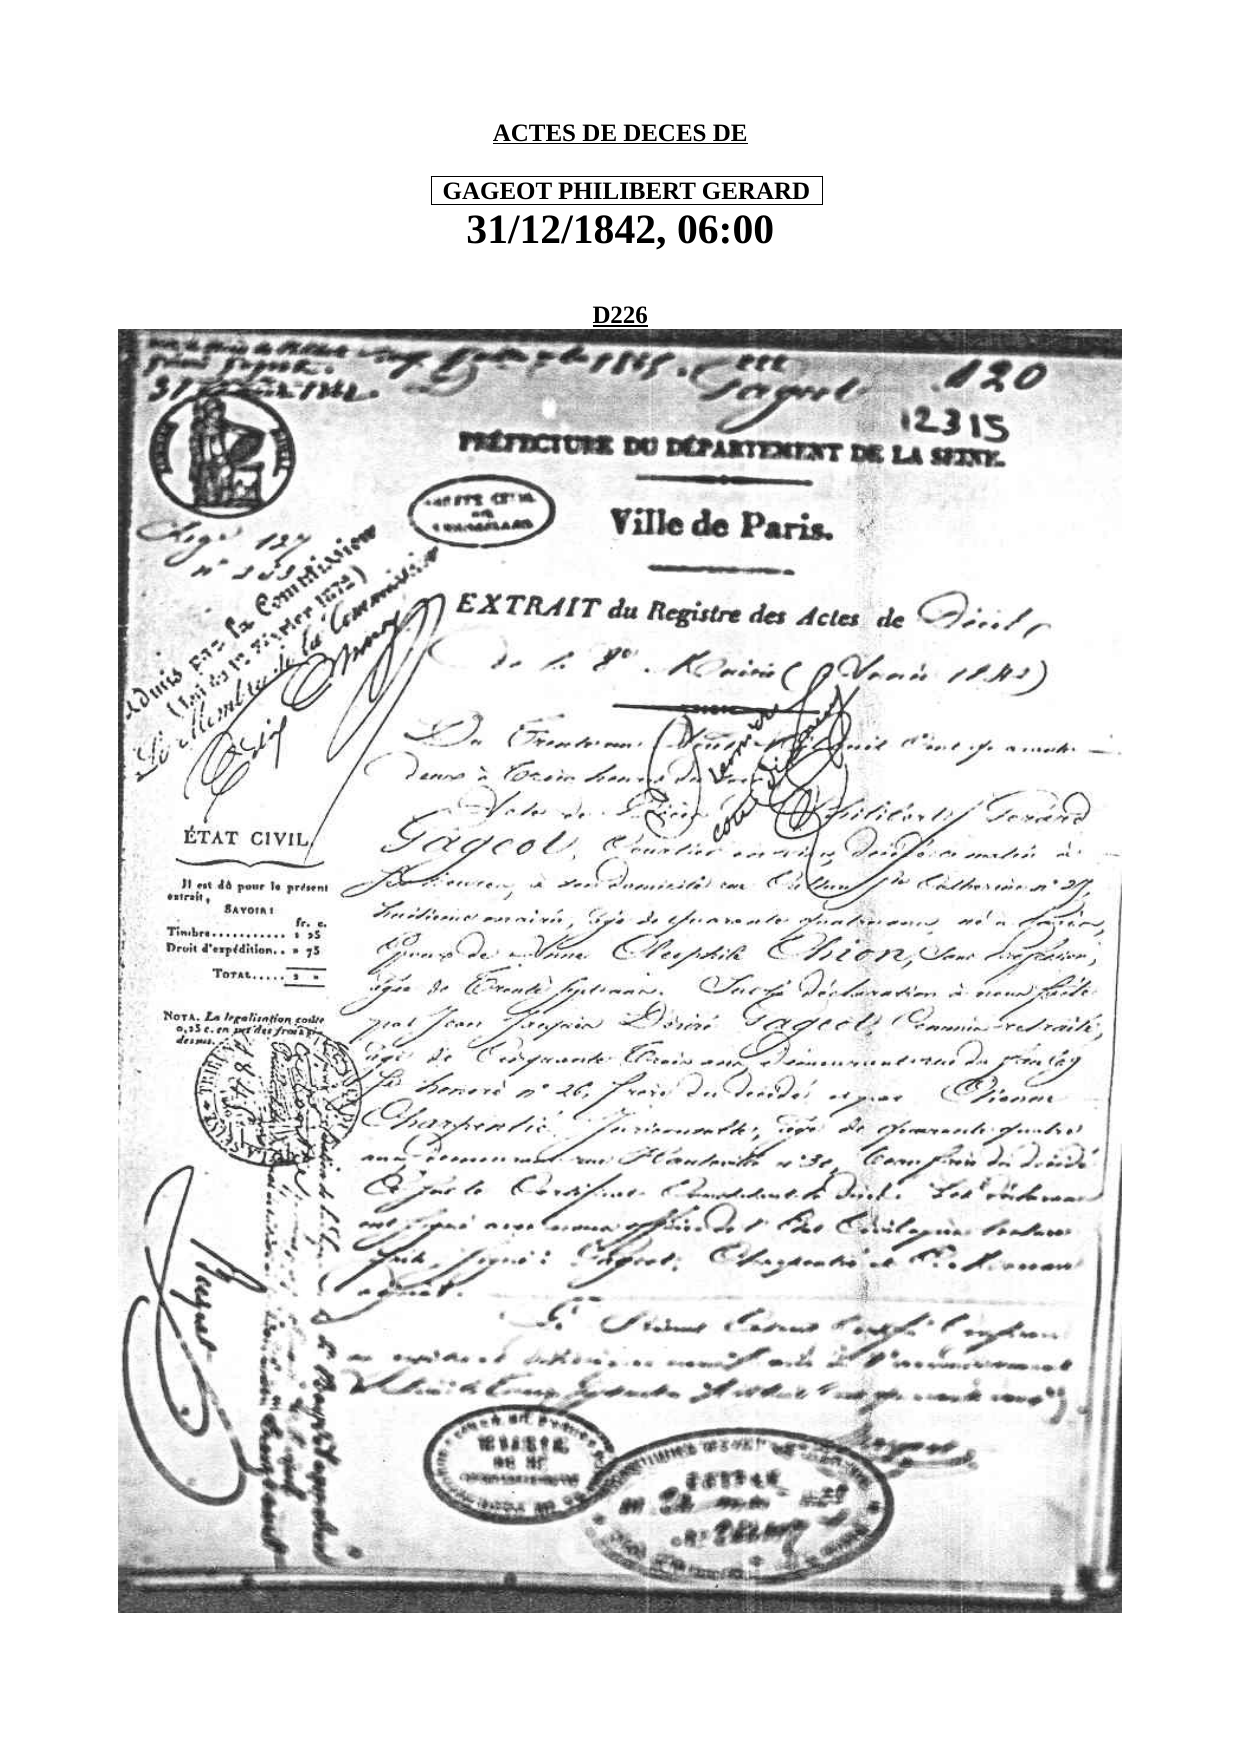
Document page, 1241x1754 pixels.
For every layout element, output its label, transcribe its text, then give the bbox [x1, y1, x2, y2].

picture [118, 329, 1122, 1613]
text ACTES DE DECES DE [118, 118, 1122, 147]
text D226 [118, 300, 1122, 329]
text GAGEOT PHILIBERT GERARD [432, 177, 822, 204]
text 31/12/1842, 06:00 [118, 204, 1122, 252]
